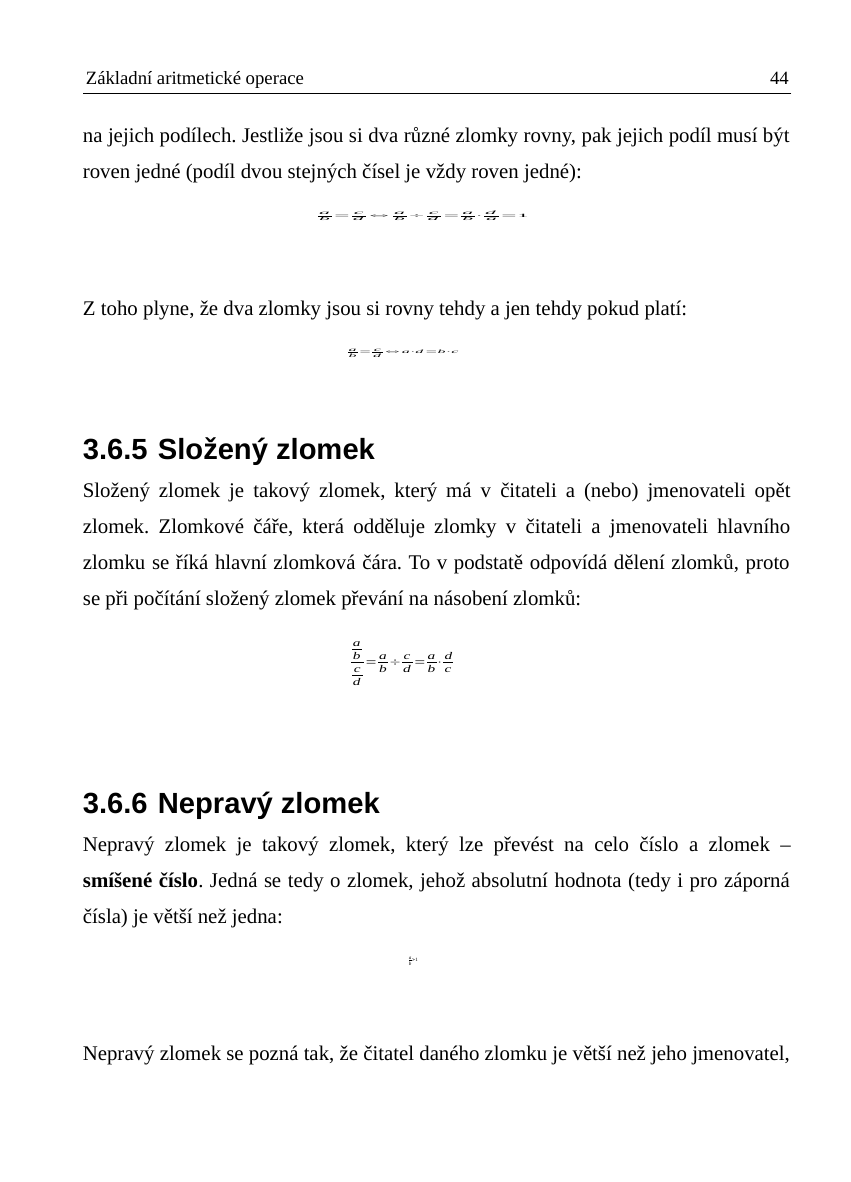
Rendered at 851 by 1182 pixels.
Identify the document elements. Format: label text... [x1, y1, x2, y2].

text Nepravý zlomek je takový zlomek, který lze převést na celo číslo a zlomek – smíšené číslo. Jedná se tedy o zlomek, jehož absolutní hodnota (tedy i pro záporná čísla) je větší než jedna: [83, 832, 791, 928]
subtitle Složený zlomek [83, 432, 791, 466]
text Složený zlomek je takový zlomek, který má v čitateli a (nebo) jmenovateli opět zlomek. Zlomkové čáře, která odděluje zlomky v čitateli a jmenovateli hlavního zlomku se říká hlavní zlomková čára. To v podstatě odpovídá dělení zlomků, proto se při počítání složený zlomek převání na násobení zlomků: [83, 478, 791, 610]
text Z toho plyne, že dva zlomky jsou si rovny tehdy a jen tehdy pokud platí: [83, 296, 791, 320]
text Nepravý zlomek se pozná tak, že čitatel daného zlomku je větší než jeho jmenovatel, například. Smíšené číslo je pak číslo, které se skládá z celého čísla a zlomku v základním tvaru: [83, 1040, 791, 1064]
text na jejich podílech. Jestliže jsou si dva různé zlomky rovny, pak jejich podíl musí být roven jedné (podíl dvou stejných čísel je vždy roven jedné): [83, 123, 791, 183]
subtitle Nepravý zlomek [83, 786, 791, 819]
